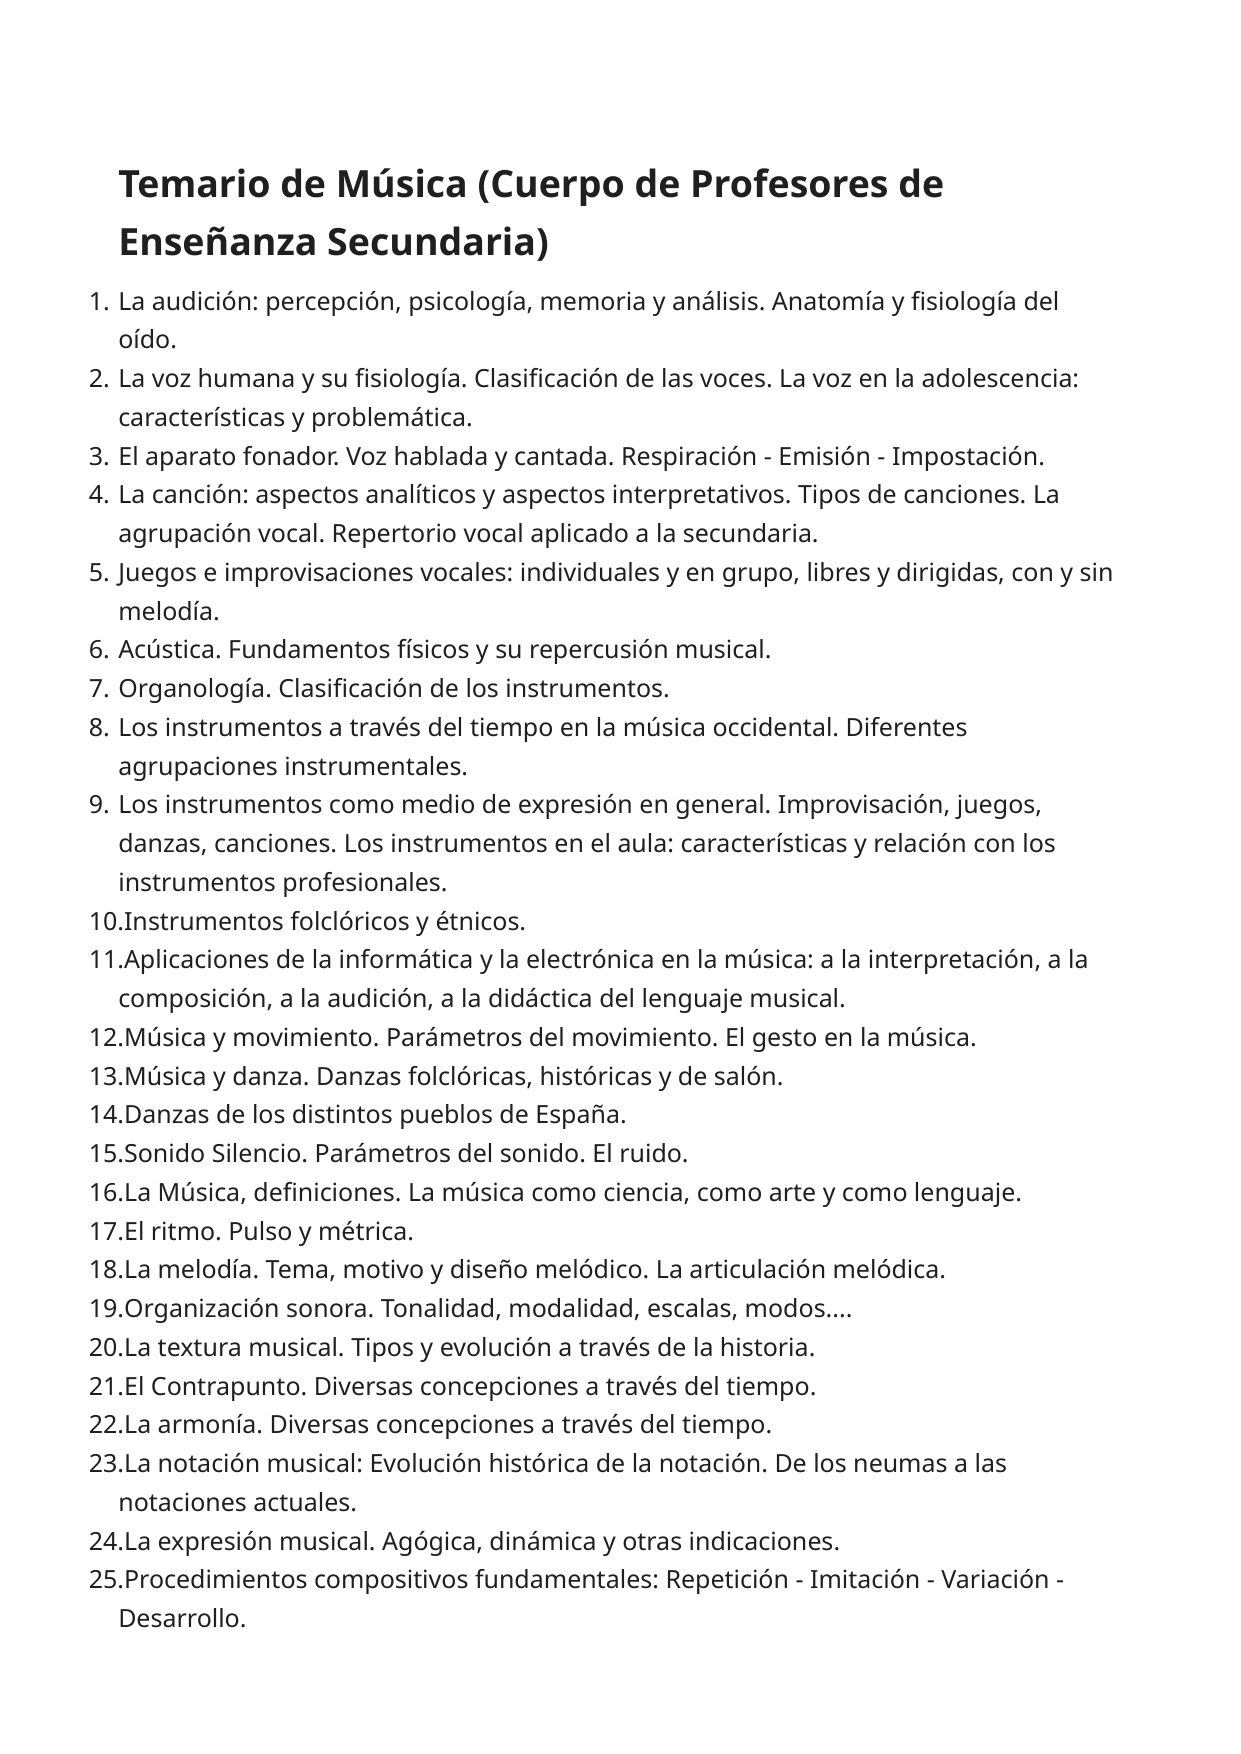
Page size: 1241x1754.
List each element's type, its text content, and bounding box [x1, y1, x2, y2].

list Organología. Clasificación de los instrumentos. [118, 671, 1122, 705]
list Organización sonora. Tonalidad, modalidad, escalas, modos.... [118, 1291, 1122, 1325]
list Acústica. Fundamentos físicos y su repercusión musical. [118, 632, 1122, 666]
list Procedimientos compositivos fundamentales: Repetición - Imitación - Variación - Desarrollo. [118, 1562, 1122, 1635]
list Danzas de los distintos pueblos de España. [118, 1097, 1122, 1131]
list El aparato fonador. Voz hablada y cantada. Respiración - Emisión - Impostación. [118, 438, 1122, 472]
list La expresión musical. Agógica, dinámica y otras indicaciones. [118, 1523, 1122, 1557]
list Música y danza. Danzas folclóricas, históricas y de salón. [118, 1058, 1122, 1092]
list La notación musical: Evolución histórica de la notación. De los neumas a las notaciones actuales. [118, 1446, 1122, 1518]
subtitle Temario de Música (Cuerpo de Profesores de Enseñanza Secundaria) [118, 157, 1122, 266]
list La armonía. Diversas concepciones a través del tiempo. [118, 1407, 1122, 1441]
list Instrumentos folclóricos y étnicos. [118, 903, 1122, 937]
list Juegos e improvisaciones vocales: individuales y en grupo, libres y dirigidas, con y sin melodía. [118, 554, 1122, 627]
list Los instrumentos a través del tiempo en la música occidental. Diferentes agrupaciones instrumentales. [118, 709, 1122, 782]
list Música y movimiento. Parámetros del movimiento. El gesto en la música. [118, 1019, 1122, 1053]
list El Contrapunto. Diversas concepciones a través del tiempo. [118, 1368, 1122, 1402]
list La audición: percepción, psicología, memoria y análisis. Anatomía y fisiología del oído. [118, 283, 1122, 356]
list La voz humana y su fisiología. Clasificación de las voces. La voz en la adolescencia: características y problemática. [118, 361, 1122, 433]
list Sonido Silencio. Parámetros del sonido. El ruido. [118, 1136, 1122, 1170]
list La canción: aspectos analíticos y aspectos interpretativos. Tipos de canciones. La agrupación vocal. Repertorio vocal aplicado a la secundaria. [118, 477, 1122, 550]
list La textura musical. Tipos y evolución a través de la historia. [118, 1329, 1122, 1363]
list La melodía. Tema, motivo y diseño melódico. La articulación melódica. [118, 1252, 1122, 1286]
list El ritmo. Pulso y métrica. [118, 1213, 1122, 1247]
list Los instrumentos como medio de expresión en general. Improvisación, juegos, danzas, canciones. Los instrumentos en el aula: características y relación con los instrumentos profesionales. [118, 787, 1122, 898]
list Aplicaciones de la informática y la electrónica en la música: a la interpretación, a la composición, a la audición, a la didáctica del lenguaje musical. [118, 942, 1122, 1015]
list La Música, definiciones. La música como ciencia, como arte y como lenguaje. [118, 1174, 1122, 1208]
